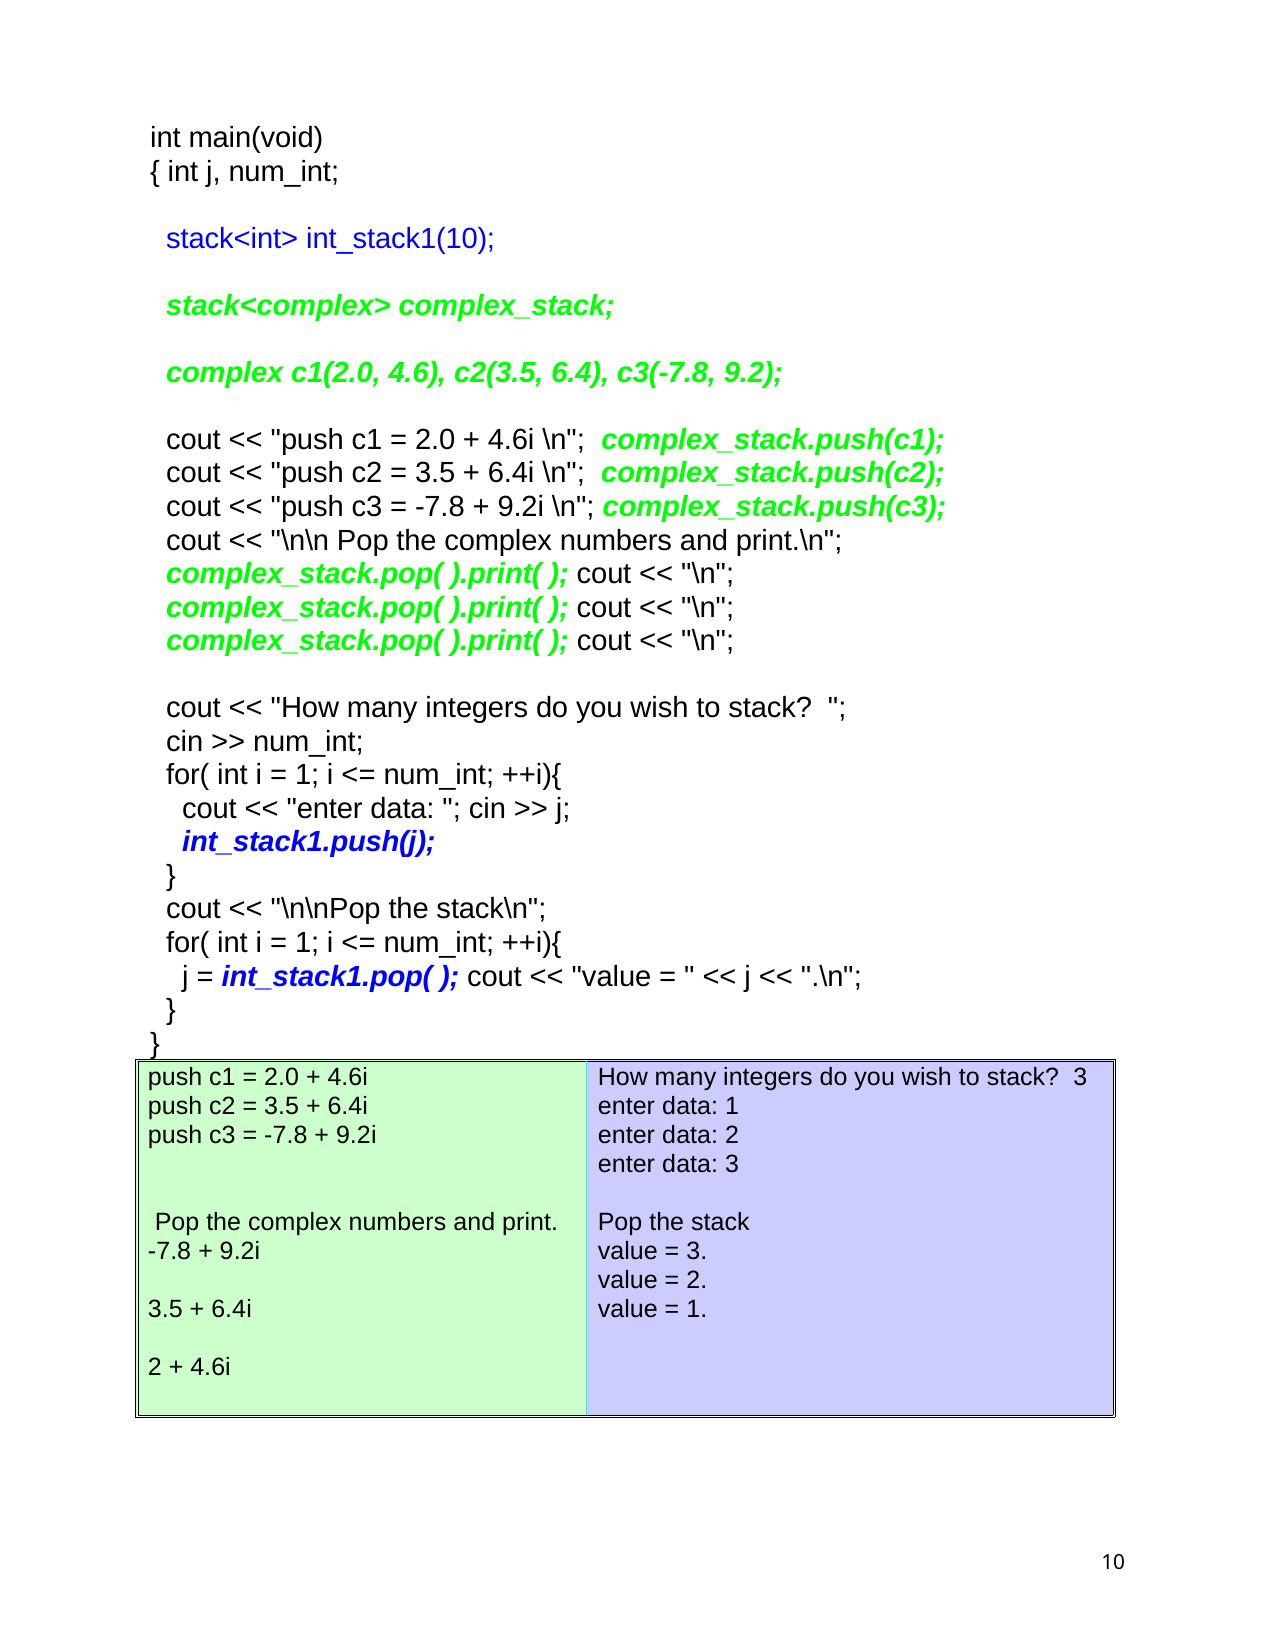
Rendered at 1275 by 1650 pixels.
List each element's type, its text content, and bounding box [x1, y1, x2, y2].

text int_stack1.push(j); [150, 824, 1125, 858]
text cout << "push c1 = 2.0 + 4.6i \n"; complex_stack.push(c1); [150, 422, 1125, 455]
text cout << "How many integers do you wish to stack? "; [150, 690, 1125, 724]
text stack<complex> complex_stack; [150, 288, 1125, 321]
text } [150, 1026, 1125, 1059]
text for( int i = 1; i <= num_int; ++i){ [150, 757, 1125, 791]
text complex_stack.pop( ).print( ); cout << "\n"; [150, 556, 1125, 589]
text cin >> num_int; [150, 724, 1125, 757]
text cout << "push c3 = -7.8 + 9.2i \n"; complex_stack.push(c3); [150, 489, 1125, 522]
text cout << "\n\nPop the stack\n"; [150, 891, 1125, 925]
text j = int_stack1.pop( ); cout << "value = " << j << ".\n"; [150, 958, 1125, 992]
text int main(void) [150, 120, 1125, 153]
text complex_stack.pop( ).print( ); cout << "\n"; [150, 623, 1125, 657]
text stack<int> int_stack1(10); [150, 221, 1125, 254]
text complex c1(2.0, 4.6), c2(3.5, 6.4), c3(-7.8, 9.2); [150, 355, 1125, 388]
text cout << "push c2 = 3.5 + 6.4i \n"; complex_stack.push(c2); [150, 455, 1125, 489]
text complex_stack.pop( ).print( ); cout << "\n"; [150, 589, 1125, 623]
table_header push c1 = 2.0 + 4.6i push c2 = 3.5 + 6.4i push c3 = -7.8 + 9.2i Pop the complex numbers and print. -7.8 + 9.2i 3.5 + 6.4i 2 + 4.6i [139, 1062, 586, 1415]
text cout << "enter data: "; cin >> j; [150, 791, 1125, 824]
text { int j, num_int; [150, 153, 1125, 187]
text cout << "\n\n Pop the complex numbers and print.\n"; [150, 522, 1125, 556]
table_header How many integers do you wish to stack? 3 enter data: 1 enter data: 2 enter data: 3 Pop the stack value = 3. value = 2. value = 1. [587, 1062, 1113, 1415]
text } [150, 858, 1125, 891]
text } [150, 992, 1125, 1026]
text for( int i = 1; i <= num_int; ++i){ [150, 925, 1125, 958]
